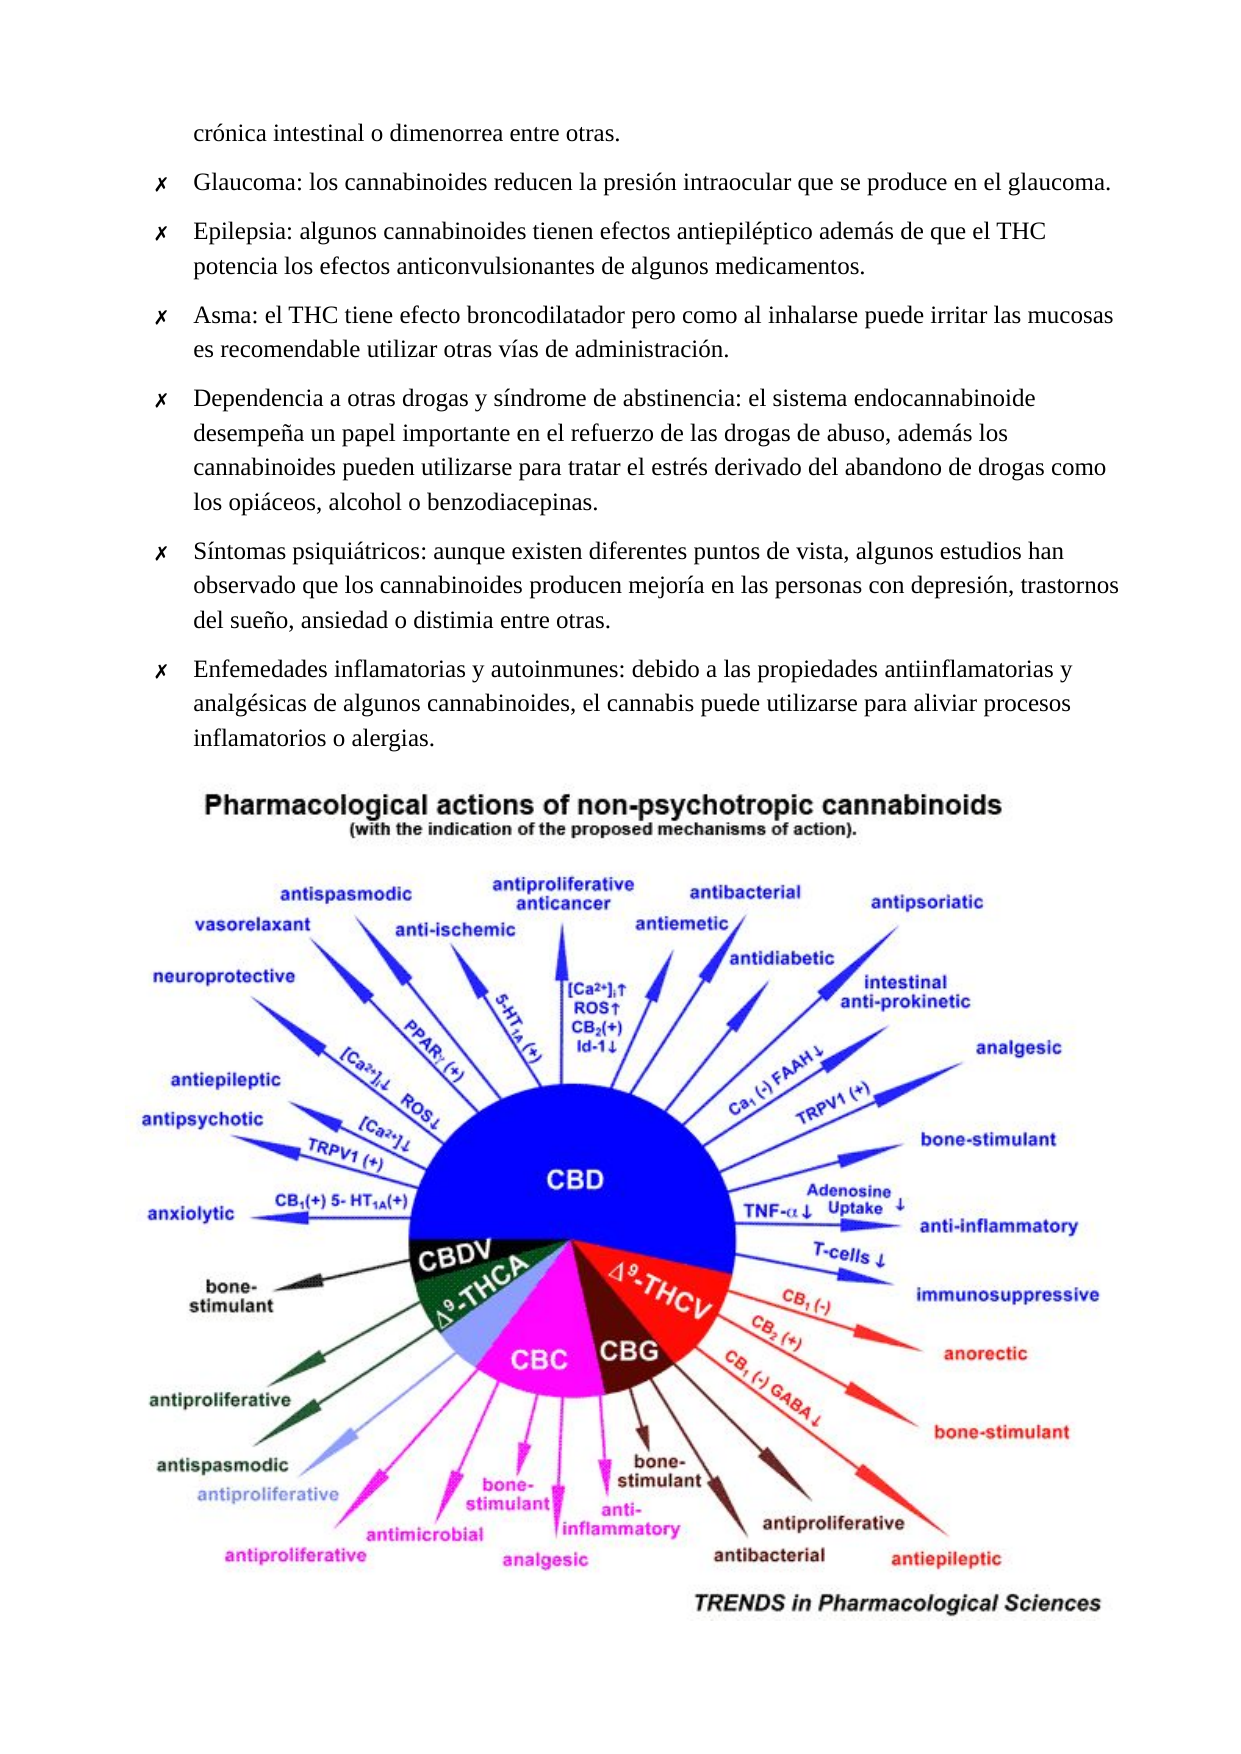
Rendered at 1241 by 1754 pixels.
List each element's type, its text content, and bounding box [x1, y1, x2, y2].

picture [124, 771, 1116, 1621]
list Dependencia a otras drogas y síndrome de abstinencia: el sistema endocannabinoide desempeña un papel importante en el refuerzo de las drogas de abuso, además los cannabinoides pueden utilizarse para tratar el estrés derivado del abandono de drogas como los opiáceos, alcohol o benzodiacepinas. [156, 383, 1122, 516]
list Glaucoma: los cannabinoides reducen la presión intraocular que se produce en el glaucoma. [156, 167, 1122, 196]
list crónica intestinal o dimenorrea entre otras. [156, 118, 1122, 147]
list Enfemedades inflamatorias y autoinmunes: debido a las propiedades antiinflamatorias y analgésicas de algunos cannabinoides, el cannabis puede utilizarse para aliviar procesos inflamatorios o alergias. [156, 654, 1122, 752]
list Epilepsia: algunos cannabinoides tienen efectos antiepiléptico además de que el THC potencia los efectos anticonvulsionantes de algunos medicamentos. [156, 216, 1122, 279]
list Asma: el THC tiene efecto broncodilatador pero como al inhalarse puede irritar las mucosas es recomendable utilizar otras vías de administración. [156, 300, 1122, 363]
list Síntomas psiquiátricos: aunque existen diferentes puntos de vista, algunos estudios han observado que los cannabinoides producen mejoría en las personas con depresión, trastornos del sueño, ansiedad o distimia entre otras. [156, 536, 1122, 633]
